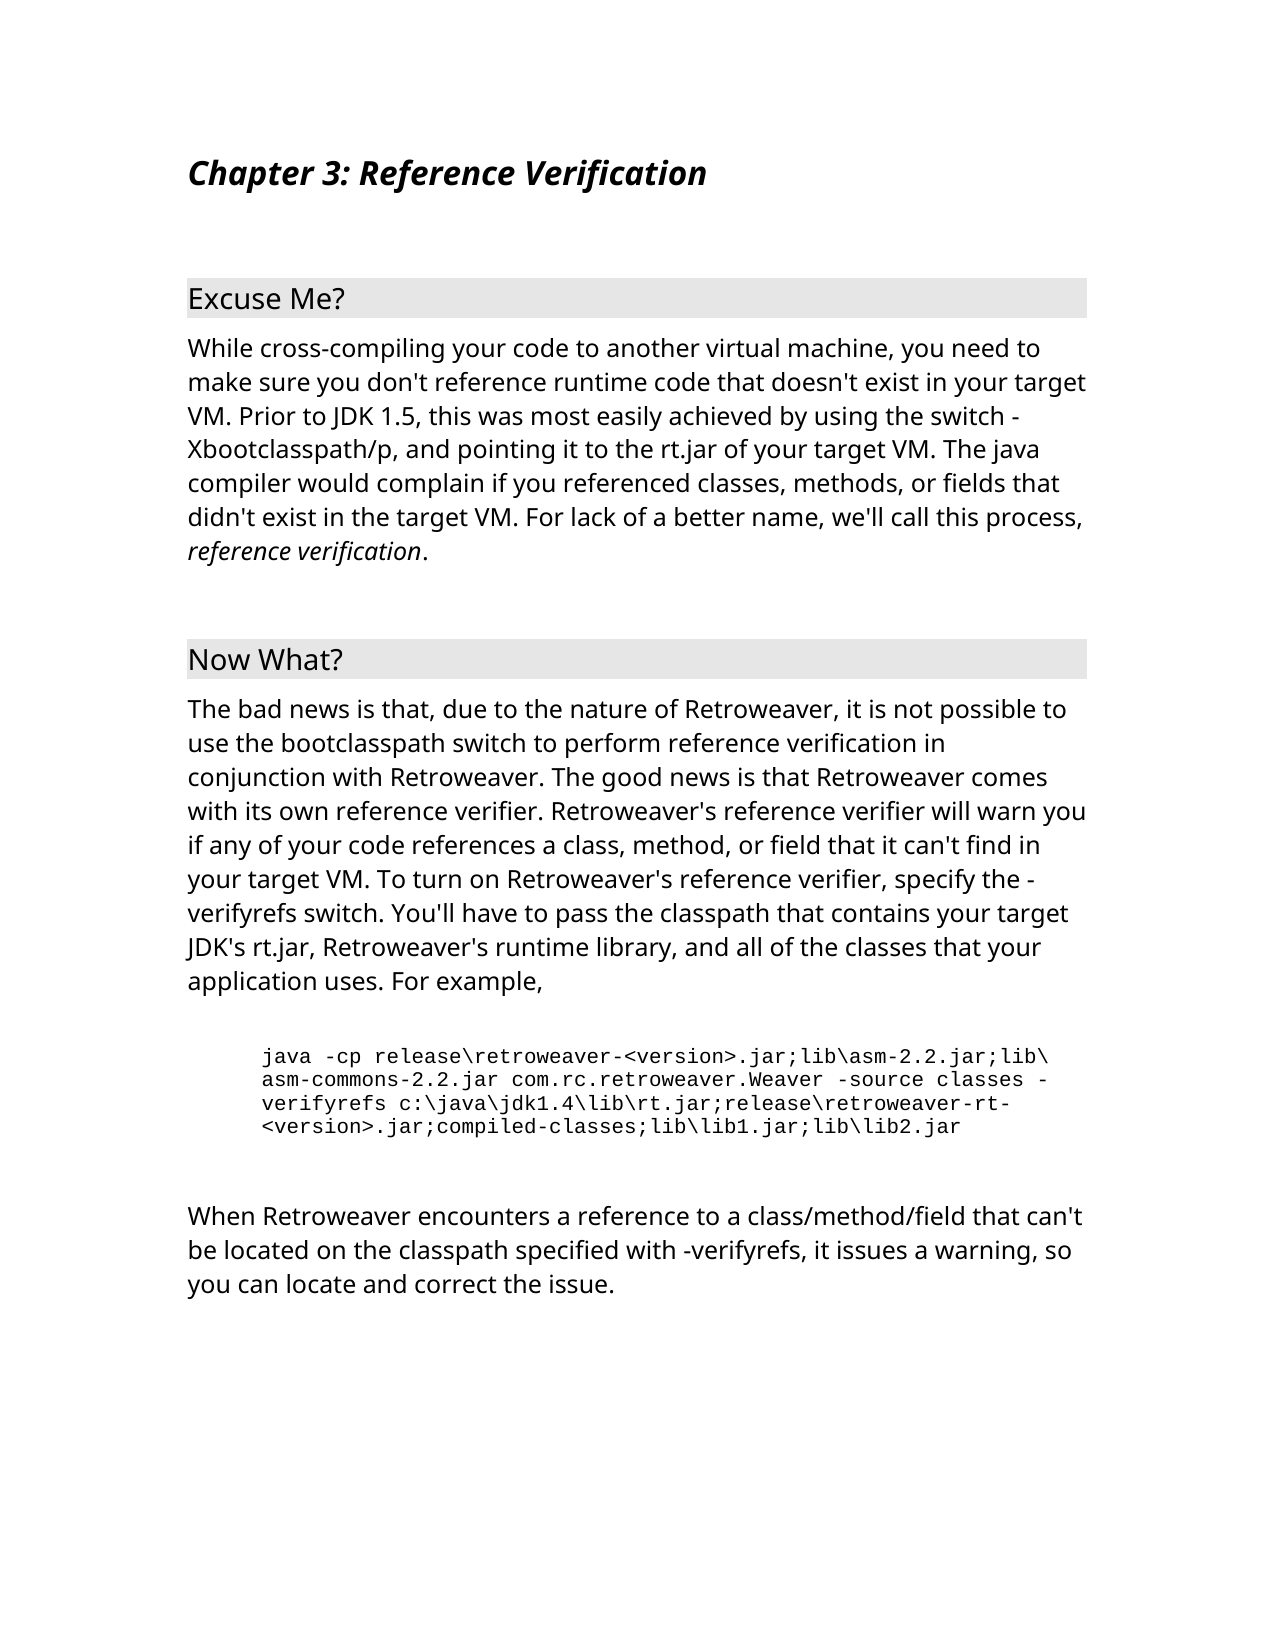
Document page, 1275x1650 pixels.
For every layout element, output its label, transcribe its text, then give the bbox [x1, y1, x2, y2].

text While cross-compiling your code to another virtual machine, you need to make sure you don't reference runtime code that doesn't exist in your target VM. Prior to JDK 1.5, this was most easily achieved by using the switch -Xbootclasspath/p, and pointing it to the rt.jar of your target VM. The java compiler would complain if you referenced classes, methods, or fields that didn't exist in the target VM. For lack of a better name, we'll call this process, reference verification. [187, 330, 1087, 568]
subtitle Chapter 3: Reference Verification [187, 150, 1087, 195]
text When Retroweaver encounters a reference to a class/method/field that can't be located on the classpath specified with -verifyrefs, it issues a warning, so you can locate and correct the issue. [187, 1199, 1087, 1301]
text java -cp release\retroweaver-<version>.jar;lib\asm-2.2.jar;lib\asm-commons-2.2.jar com.rc.retroweaver.Weaver -source classes -verifyrefs c:\java\jdk1.4\lib\rt.jar;release\retroweaver-rt-<version>.jar;compiled-classes;lib\lib1.jar;lib\lib2.jar [261, 1046, 1087, 1140]
subtitle Excuse Me? [187, 278, 1087, 318]
text The bad news is that, due to the nature of Retroweaver, it is not possible to use the bootclasspath switch to perform reference verification in conjunction with Retroweaver. The good news is that Retroweaver comes with its own reference verifier. Retroweaver's reference verifier will warn you if any of your code references a class, method, or field that it can't find in your target VM. To turn on Retroweaver's reference verifier, specify the -verifyrefs switch. You'll have to pass the classpath that contains your target JDK's rt.jar, Retroweaver's runtime library, and all of the classes that your application uses. For example, [187, 692, 1087, 997]
subtitle Now What? [187, 639, 1087, 679]
